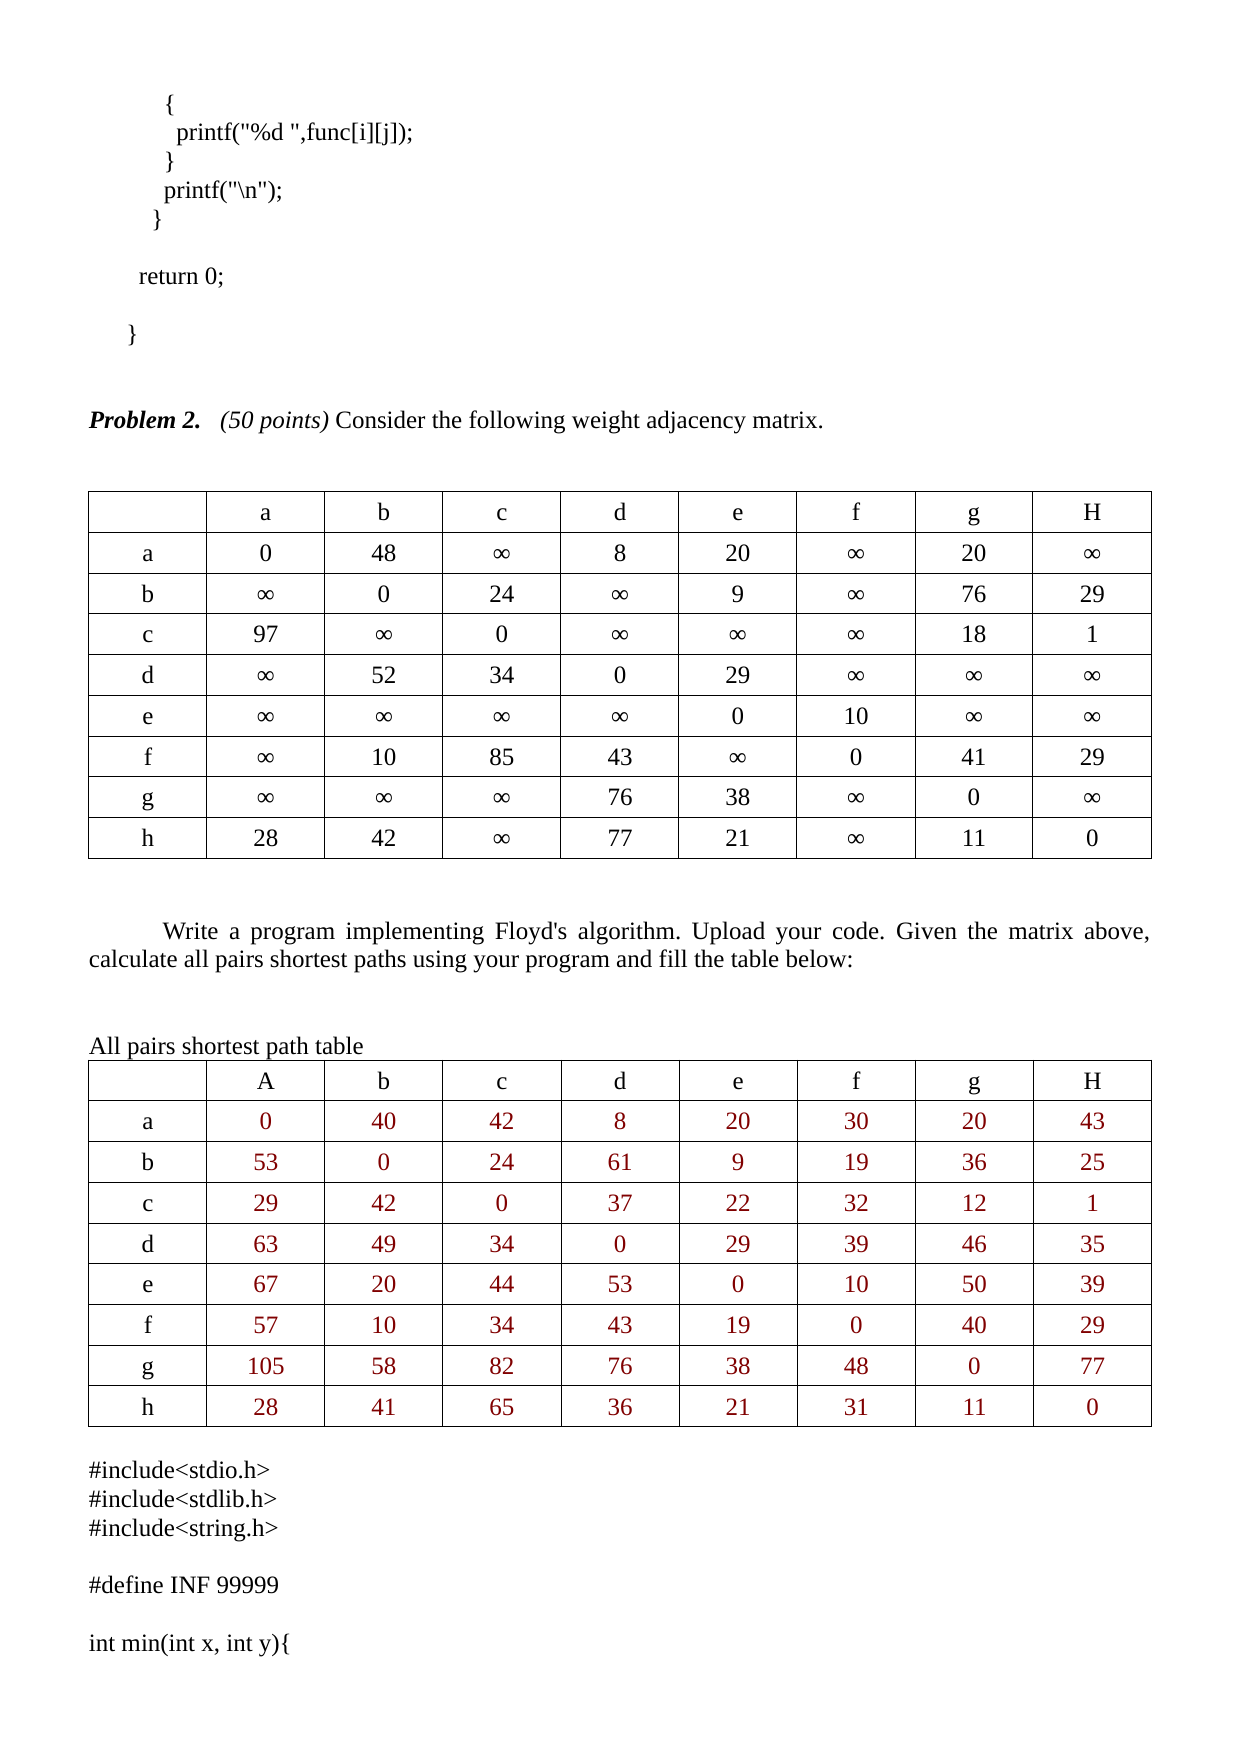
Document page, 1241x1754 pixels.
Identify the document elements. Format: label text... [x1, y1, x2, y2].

table_cell 36 [916, 1142, 1033, 1182]
table_cell 20 [916, 533, 1032, 573]
table_cell 52 [325, 655, 442, 695]
table_cell f [89, 1305, 206, 1344]
table_cell 61 [562, 1142, 679, 1182]
table_cell ∞ [679, 614, 796, 654]
table_header e [680, 1061, 797, 1100]
table_cell 30 [798, 1101, 915, 1141]
table_cell 44 [443, 1264, 561, 1304]
table_header b [325, 492, 442, 532]
table_cell ∞ [797, 574, 915, 613]
table_cell ∞ [207, 574, 324, 613]
table_cell 20 [680, 1101, 797, 1141]
table_cell 65 [443, 1386, 561, 1426]
table_cell ∞ [1033, 777, 1151, 817]
table_cell 0 [680, 1264, 797, 1304]
table_cell 20 [679, 533, 796, 573]
table_cell 10 [325, 737, 442, 776]
table_cell 0 [562, 1224, 679, 1263]
table_cell 10 [798, 1264, 915, 1304]
table_cell 82 [443, 1346, 561, 1385]
table_cell ∞ [797, 777, 915, 817]
text Write a program implementing Floyd's algorithm. Upload your code. Given the matrix above, calculate all pairs shortest paths using your program and fill the table below: [89, 916, 1151, 973]
table_cell 42 [443, 1101, 561, 1141]
table_cell 22 [680, 1183, 797, 1222]
table_cell 63 [207, 1224, 324, 1263]
table_cell 8 [562, 1101, 679, 1141]
table_cell 0 [1034, 1386, 1151, 1426]
table_cell 29 [1033, 574, 1151, 613]
table_header g [916, 492, 1032, 532]
table_cell 42 [325, 818, 442, 858]
table_cell 39 [798, 1224, 915, 1263]
table_cell 0 [1033, 818, 1151, 858]
table_cell 9 [679, 574, 796, 613]
table_header c [443, 492, 560, 532]
table_cell d [89, 655, 206, 695]
table_cell 29 [1033, 737, 1151, 776]
table_header d [562, 1061, 679, 1100]
table_cell c [89, 1183, 206, 1222]
table_cell e [89, 1264, 206, 1304]
table_cell f [89, 737, 206, 776]
table_cell 53 [562, 1264, 679, 1304]
table_header a [207, 492, 324, 532]
table_cell 0 [443, 1183, 561, 1222]
table_cell ∞ [916, 655, 1032, 695]
table_cell d [89, 1224, 206, 1263]
table_cell 29 [679, 655, 796, 695]
table_cell 85 [443, 737, 560, 776]
table_cell ∞ [1033, 696, 1151, 736]
text All pairs shortest path table [89, 1031, 1151, 1059]
table_cell ∞ [561, 614, 678, 654]
table_cell 48 [798, 1346, 915, 1385]
table_cell ∞ [679, 737, 796, 776]
table_cell 58 [325, 1346, 442, 1385]
table_cell 0 [207, 533, 324, 573]
table_cell ∞ [325, 696, 442, 736]
table_cell 0 [325, 574, 442, 613]
table_cell 1 [1033, 614, 1151, 654]
table_cell 19 [680, 1305, 797, 1344]
table_cell 43 [1034, 1101, 1151, 1141]
table_cell 29 [680, 1224, 797, 1263]
table_header f [797, 492, 915, 532]
table_cell 0 [916, 1346, 1033, 1385]
table_cell 48 [325, 533, 442, 573]
table_header d [561, 492, 678, 532]
table_cell 77 [561, 818, 678, 858]
table_cell 77 [1034, 1346, 1151, 1385]
table_cell 19 [798, 1142, 915, 1182]
table_header f [798, 1061, 915, 1100]
table_cell g [89, 777, 206, 817]
table_cell 40 [916, 1305, 1033, 1344]
table_cell 25 [1034, 1142, 1151, 1182]
table_cell 12 [916, 1183, 1033, 1222]
text } [126, 319, 1151, 347]
table_cell 32 [798, 1183, 915, 1222]
table_cell 28 [207, 818, 324, 858]
table_cell 36 [562, 1386, 679, 1426]
table_cell a [89, 1101, 206, 1141]
table_header [89, 492, 206, 532]
table_cell ∞ [561, 696, 678, 736]
table_cell 20 [916, 1101, 1033, 1141]
table_cell 0 [797, 737, 915, 776]
table_header H [1034, 1061, 1151, 1100]
table_header c [443, 1061, 561, 1100]
table_cell 105 [207, 1346, 324, 1385]
table_cell 11 [916, 818, 1032, 858]
table_cell 38 [680, 1346, 797, 1385]
table_header g [916, 1061, 1033, 1100]
table_cell ∞ [1033, 533, 1151, 573]
table_cell 43 [561, 737, 678, 776]
table_cell 11 [916, 1386, 1033, 1426]
table_cell 21 [680, 1386, 797, 1426]
table_cell ∞ [443, 533, 560, 573]
table_cell 34 [443, 1224, 561, 1263]
table_cell 1 [1034, 1183, 1151, 1222]
table_cell ∞ [325, 777, 442, 817]
text { [126, 89, 1151, 117]
table_cell 34 [443, 1305, 561, 1344]
table_cell 0 [207, 1101, 324, 1141]
table_cell ∞ [207, 655, 324, 695]
table_cell h [89, 818, 206, 858]
table_cell 76 [562, 1346, 679, 1385]
table_cell 35 [1034, 1224, 1151, 1263]
text #include<stdio.h> [89, 1455, 1151, 1484]
table_cell 49 [325, 1224, 442, 1263]
table_cell 97 [207, 614, 324, 654]
text } [126, 146, 1151, 175]
table_cell a [89, 533, 206, 573]
table_cell 8 [561, 533, 678, 573]
table_cell 9 [680, 1142, 797, 1182]
table_cell 67 [207, 1264, 324, 1304]
table_cell 28 [207, 1386, 324, 1426]
table_cell ∞ [325, 614, 442, 654]
table_header A [207, 1061, 324, 1100]
text #include<stdlib.h> [89, 1484, 1151, 1513]
text printf("%d ",func[i][j]); [126, 117, 1151, 146]
table_cell ∞ [797, 655, 915, 695]
table_cell 0 [798, 1305, 915, 1344]
table_cell 41 [916, 737, 1032, 776]
table_cell ∞ [916, 696, 1032, 736]
table_cell 39 [1034, 1264, 1151, 1304]
table_header b [325, 1061, 442, 1100]
table_cell ∞ [443, 696, 560, 736]
text Problem 2. (50 points) Consider the following weight adjacency matrix. [89, 405, 1151, 434]
table_cell 42 [325, 1183, 442, 1222]
text #include<string.h> [89, 1513, 1151, 1542]
table_header e [679, 492, 796, 532]
table_cell c [89, 614, 206, 654]
table_cell h [89, 1386, 206, 1426]
table_cell 41 [325, 1386, 442, 1426]
table_cell 38 [679, 777, 796, 817]
text int min(int x, int y){ [89, 1628, 1151, 1657]
table_cell 20 [325, 1264, 442, 1304]
table_cell ∞ [443, 818, 560, 858]
table_cell 46 [916, 1224, 1033, 1263]
table_cell 29 [207, 1183, 324, 1222]
table_cell 29 [1034, 1305, 1151, 1344]
table_cell 24 [443, 1142, 561, 1182]
table_cell ∞ [797, 818, 915, 858]
text #define INF 99999 [89, 1570, 1151, 1599]
table_cell 18 [916, 614, 1032, 654]
table_cell 21 [679, 818, 796, 858]
table_cell 0 [443, 614, 560, 654]
table_cell 0 [916, 777, 1032, 817]
table_cell b [89, 1142, 206, 1182]
table_cell 40 [325, 1101, 442, 1141]
text } [126, 204, 1151, 232]
table_cell ∞ [207, 777, 324, 817]
table_cell 76 [561, 777, 678, 817]
table_cell ∞ [797, 533, 915, 573]
table_cell 76 [916, 574, 1032, 613]
table_cell ∞ [207, 696, 324, 736]
table_cell ∞ [443, 777, 560, 817]
text return 0; [126, 261, 1151, 290]
table_cell 24 [443, 574, 560, 613]
table_cell 37 [562, 1183, 679, 1222]
table_cell 53 [207, 1142, 324, 1182]
table_cell 43 [562, 1305, 679, 1344]
table_cell 0 [561, 655, 678, 695]
table_cell g [89, 1346, 206, 1385]
table_cell 0 [679, 696, 796, 736]
text printf("\n"); [126, 175, 1151, 204]
table_header H [1033, 492, 1151, 532]
table_cell ∞ [561, 574, 678, 613]
table_cell ∞ [797, 614, 915, 654]
table_cell 31 [798, 1386, 915, 1426]
table_cell 0 [325, 1142, 442, 1182]
table_cell 34 [443, 655, 560, 695]
table_cell 57 [207, 1305, 324, 1344]
table_cell b [89, 574, 206, 613]
table_cell 10 [797, 696, 915, 736]
table_cell ∞ [207, 737, 324, 776]
table_cell 10 [325, 1305, 442, 1344]
table_header [89, 1061, 206, 1100]
table_cell e [89, 696, 206, 736]
table_cell 50 [916, 1264, 1033, 1304]
table_cell ∞ [1033, 655, 1151, 695]
